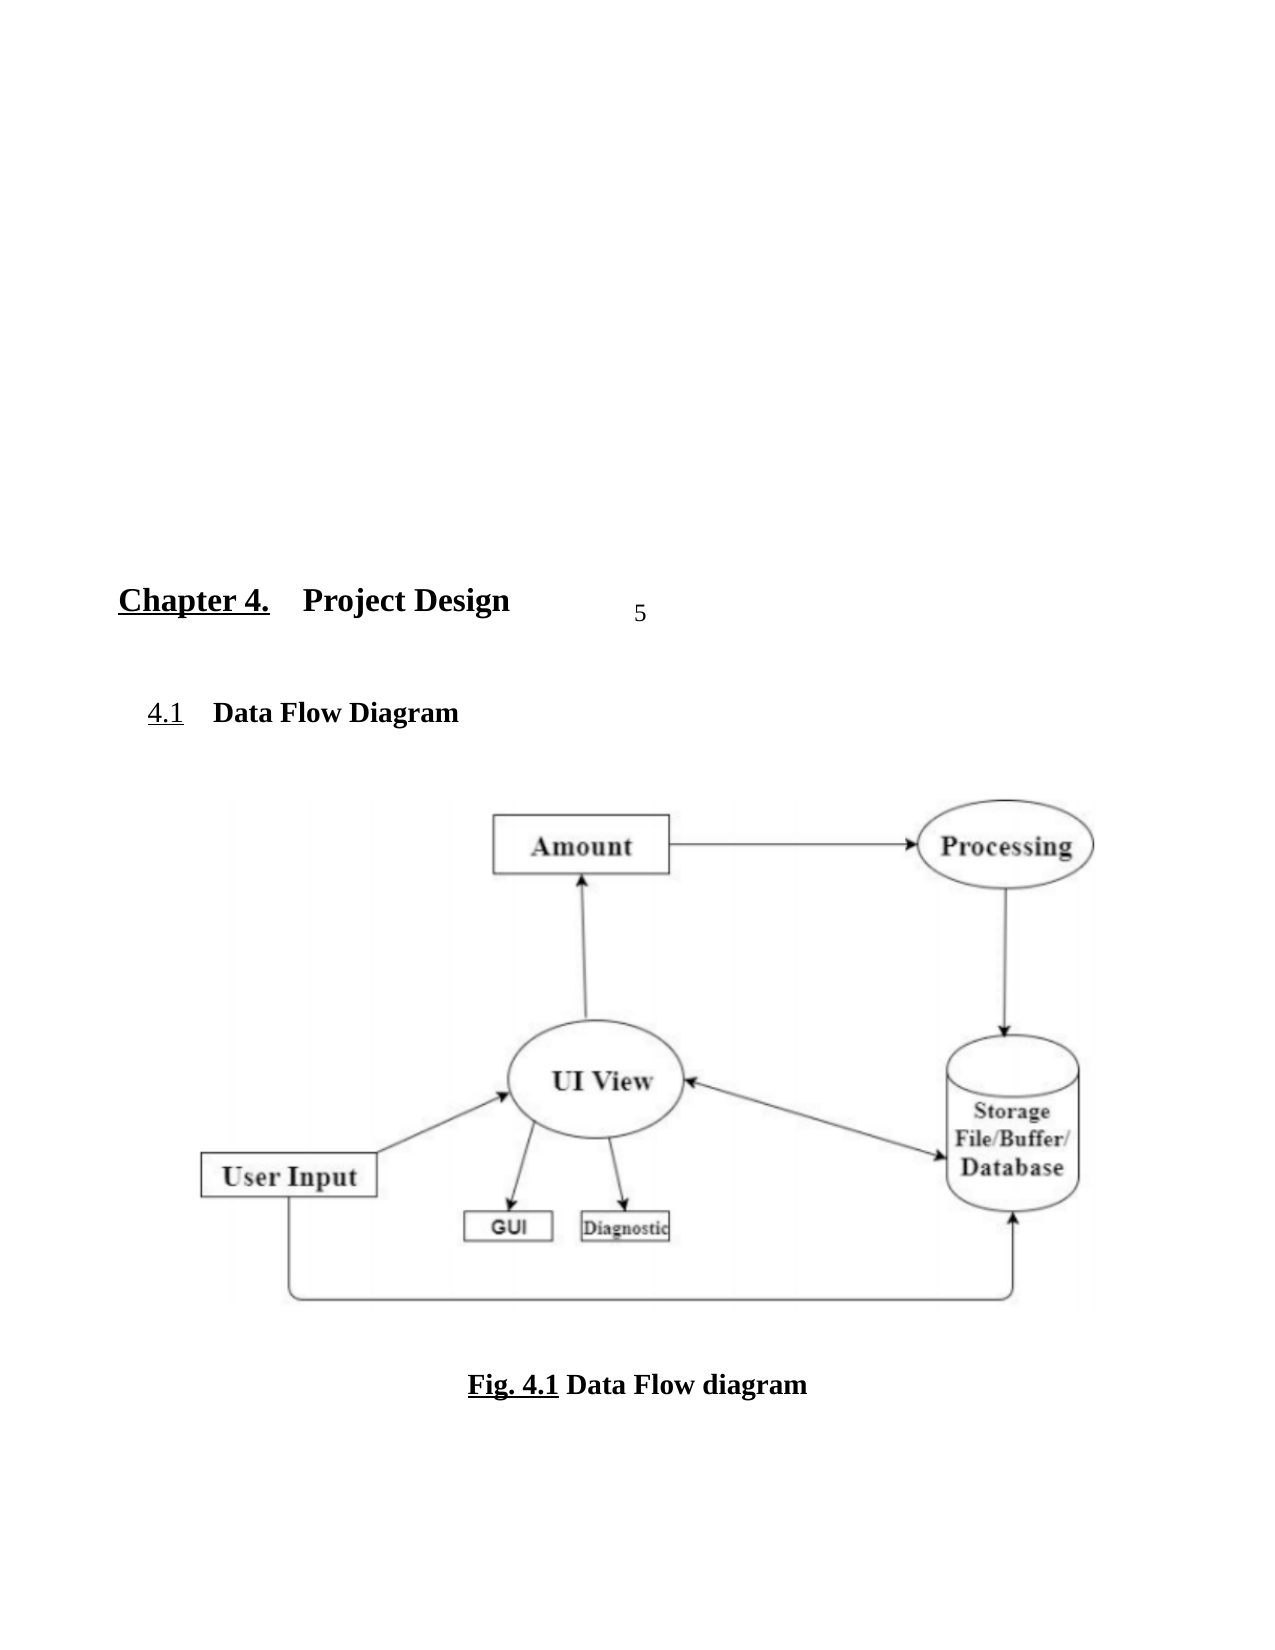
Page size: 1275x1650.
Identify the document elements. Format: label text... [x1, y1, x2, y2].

text 4.1 Data Flow Diagram [118, 695, 1157, 728]
text Chapter 4. Project Design [118, 580, 1157, 618]
text Fig. 4.1 Data Flow diagram [118, 1367, 1157, 1401]
picture [118, 781, 1157, 1310]
